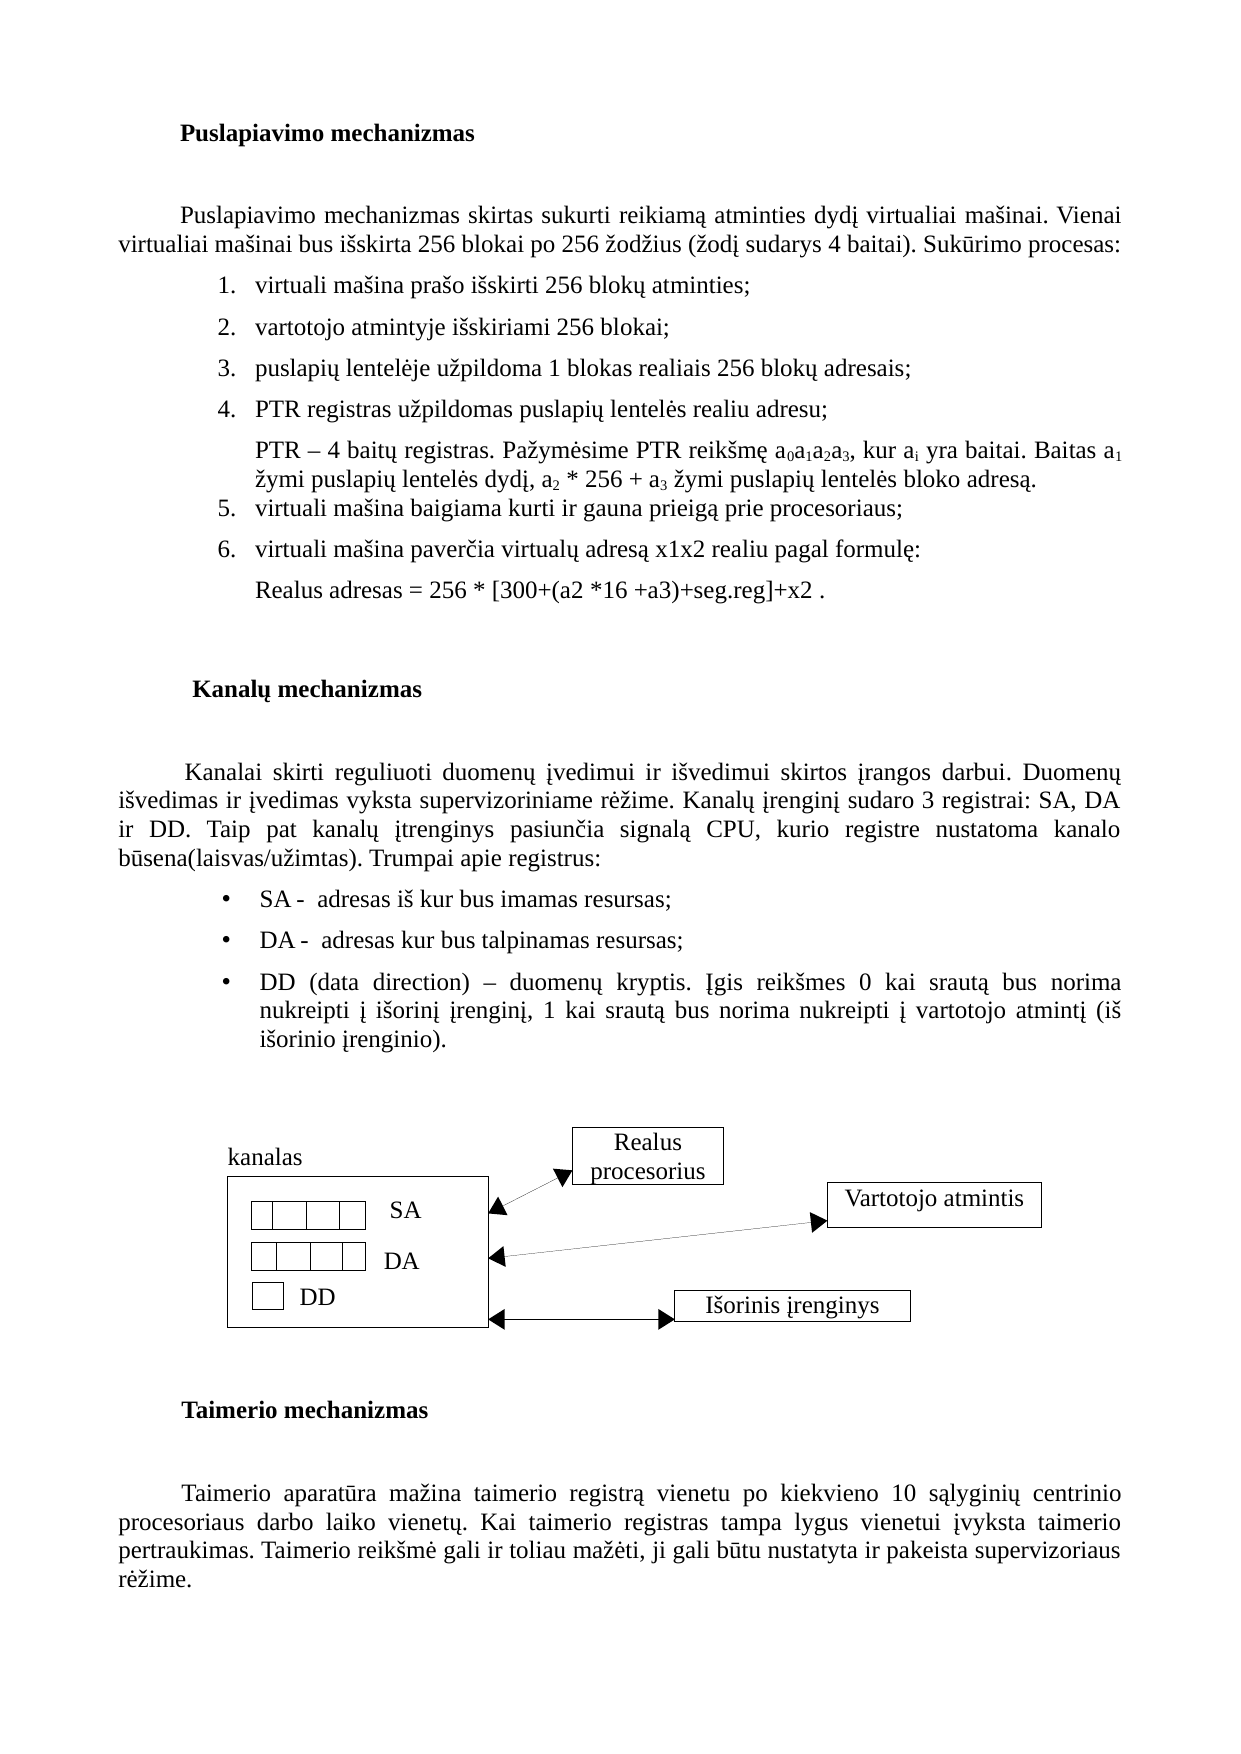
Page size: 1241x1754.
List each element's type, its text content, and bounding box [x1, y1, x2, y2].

list DA - adresas kur bus talpinamas resursas; [222, 926, 1122, 954]
text Puslapiavimo mechanizmas skirtas sukurti reikiamą atminties dydį virtualiai mašinai. Vienai virtualiai mašinai bus išskirta 256 blokai po 256 žodžius (žodį sudarys 4 baitai). Sukūrimo procesas: [118, 201, 1122, 258]
list SA - adresas iš kur bus imamas resursas; [222, 884, 1122, 913]
list virtuali mašina prašo išskirti 256 blokų atminties; [217, 271, 1122, 299]
list PTR registras užpildomas puslapių lentelės realiu adresu; [217, 394, 1122, 423]
list PTR – 4 baitų registras. Pažymėsime PTR reikšmę a0a1a2a3, kur ai yra baitai. Baitas a1 žymi puslapių lentelės dydį, a2 * 256 + a3 žymi puslapių lentelės bloko adresą. [217, 436, 1122, 493]
text Puslapiavimo mechanizmas [118, 118, 1122, 147]
text Kanalai skirti reguliuoti duomenų įvedimui ir išvedimui skirtos įrangos darbui. Duomenų išvedimas ir įvedimas vyksta supervizoriniame rėžime. Kanalų įrenginį sudaro 3 registrai: SA, DA ir DD. Taip pat kanalų įtrenginys pasiunčia signalą CPU, kurio registre nustatoma kanalo būsena(laisvas/užimtas). Trumpai apie registrus: [118, 757, 1122, 872]
list vartotojo atmintyje išskiriami 256 blokai; [217, 312, 1122, 341]
list virtuali mašina paverčia virtualų adresą x1x2 realiu pagal formulę: [217, 534, 1122, 563]
list virtuali mašina baigiama kurti ir gauna prieigą prie procesoriaus; [217, 493, 1122, 522]
text Taimerio aparatūra mažina taimerio registrą vienetu po kiekvieno 10 sąlyginių centrinio procesoriaus darbo laiko vienetų. Kai taimerio registras tampa lygus vienetui įvyksta taimerio pertraukimas. Taimerio reikšmė gali ir toliau mažėti, ji gali būtu nustatyta ir pakeista supervizoriaus rėžime. [118, 1478, 1122, 1593]
list Realus adresas = 256 * [300+(a2 *16 +a3)+seg.reg]+x2 . [217, 576, 1122, 604]
text Kanalų mechanizmas [118, 674, 1122, 703]
text Taimerio mechanizmas [118, 1396, 1122, 1424]
list puslapių lentelėje užpildoma 1 blokas realiais 256 blokų adresais; [217, 353, 1122, 382]
list DD (data direction) – duomenų kryptis. Įgis reikšmes 0 kai srautą bus norima nukreipti į išorinį įrenginį, 1 kai srautą bus norima nukreipti į vartotojo atmintį (iš išorinio įrenginio). [222, 967, 1122, 1053]
